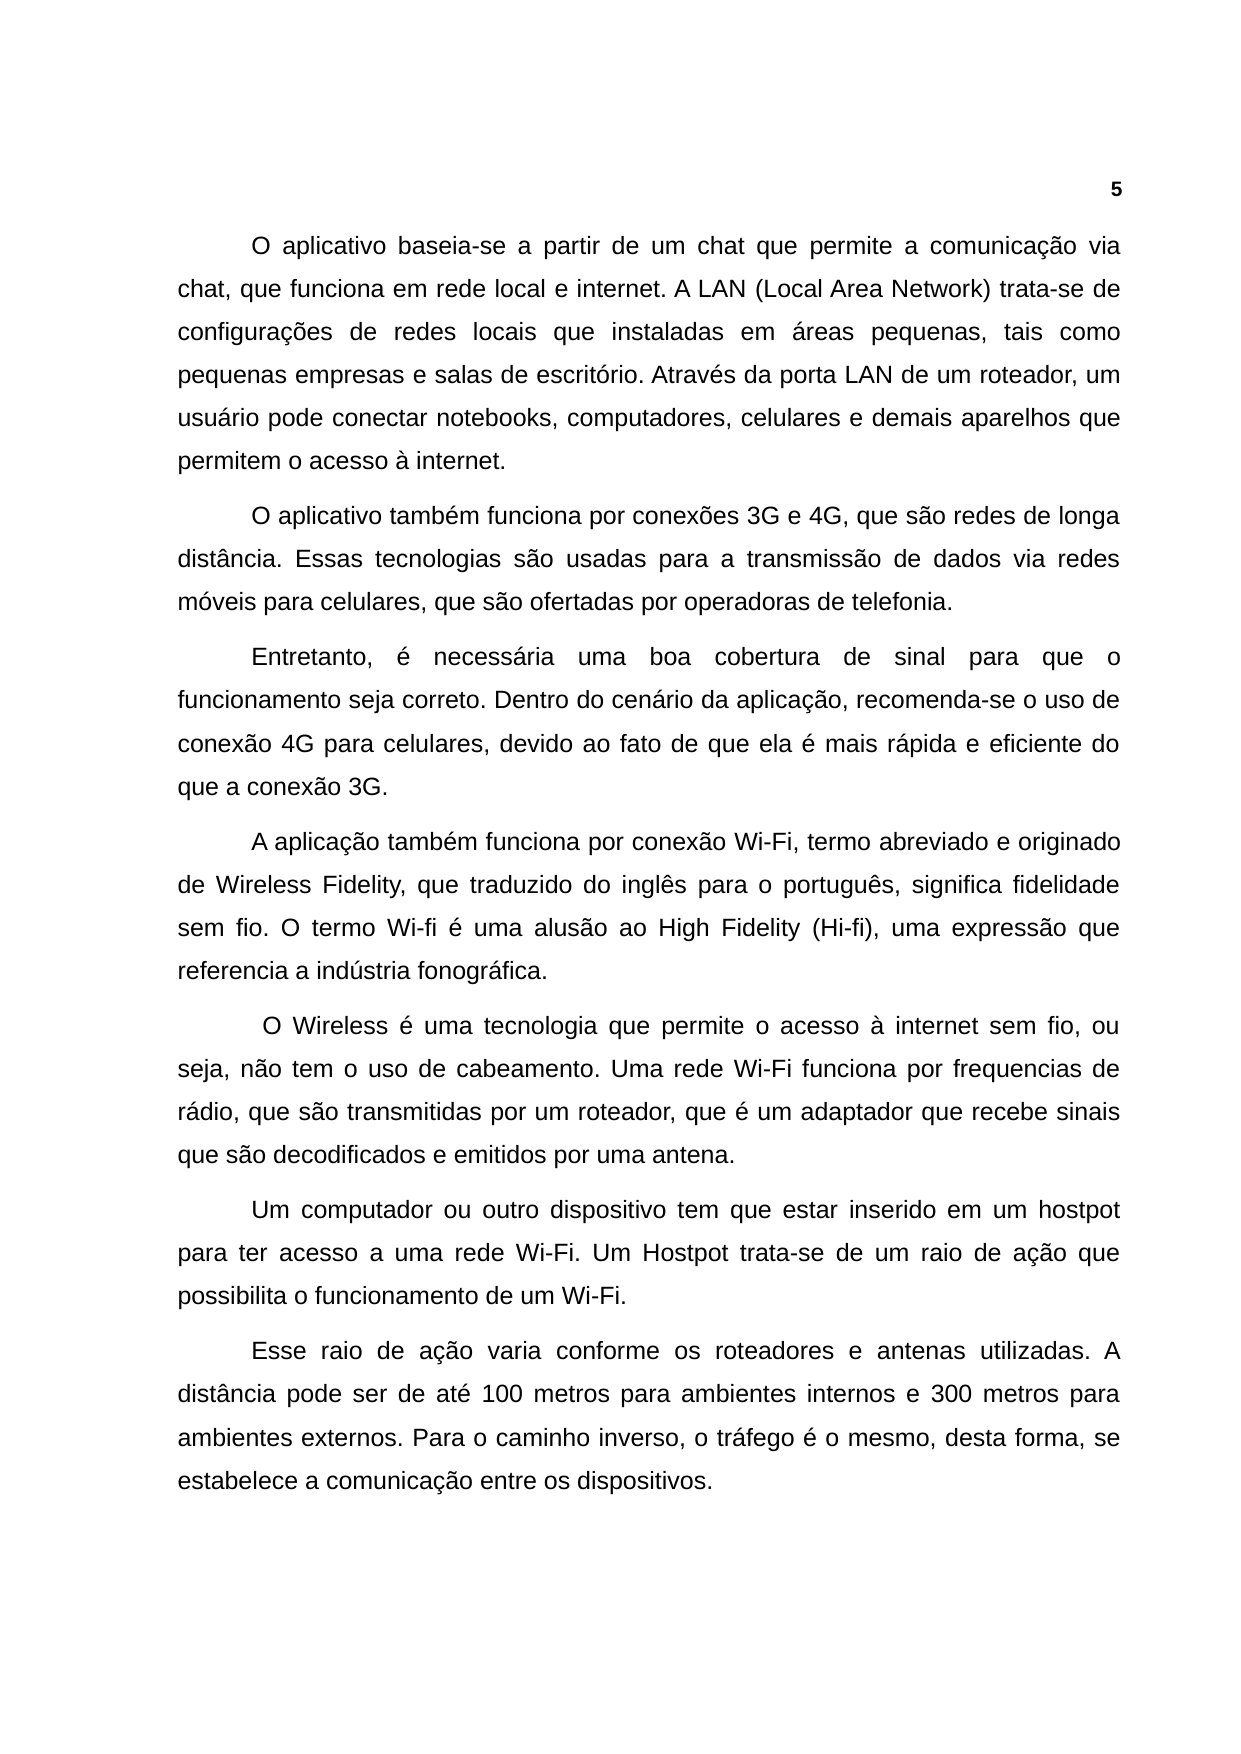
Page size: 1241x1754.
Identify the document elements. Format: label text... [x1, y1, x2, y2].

text Um computador ou outro dispositivo tem que estar inserido em um hostpot para ter acesso a uma rede Wi-Fi. Um Hostpot trata-se de um raio de ação que possibilita o funcionamento de um Wi-Fi. [177, 1195, 1122, 1310]
text Entretanto, é necessária uma boa cobertura de sinal para que o funcionamento seja correto. Dentro do cenário da aplicação, recomenda-se o uso de conexão 4G para celulares, devido ao fato de que ela é mais rápida e eficiente do que a conexão 3G. [177, 642, 1122, 800]
text Esse raio de ação varia conforme os roteadores e antenas utilizadas. A distância pode ser de até 100 metros para ambientes internos e 300 metros para ambientes externos. Para o caminho inverso, o tráfego é o mesmo, desta forma, se estabelece a comunicação entre os dispositivos. [177, 1336, 1122, 1494]
text O Wireless é uma tecnologia que permite o acesso à internet sem fio, ou seja, não tem o uso de cabeamento. Uma rede Wi-Fi funciona por frequencias de rádio, que são transmitidas por um roteador, que é um adaptador que recebe sinais que são decodificados e emitidos por uma antena. [177, 1011, 1122, 1169]
text O aplicativo baseia-se a partir de um chat que permite a comunicação via chat, que funciona em rede local e internet. A LAN (Local Area Network) trata-se de configurações de redes locais que instaladas em áreas pequenas, tais como pequenas empresas e salas de escritório. Através da porta LAN de um roteador, um usuário pode conectar notebooks, computadores, celulares e demais aparelhos que permitem o acesso à internet. [177, 231, 1122, 475]
text O aplicativo também funciona por conexões 3G e 4G, que são redes de longa distância. Essas tecnologias são usadas para a transmissão de dados via redes móveis para celulares, que são ofertadas por operadoras de telefonia. [177, 501, 1122, 616]
text A aplicação também funciona por conexão Wi-Fi, termo abreviado e originado de Wireless Fidelity, que traduzido do inglês para o português, significa fidelidade sem fio. O termo Wi-fi é uma alusão ao High Fidelity (Hi-fi), uma expressão que referencia a indústria fonográfica. [177, 827, 1122, 985]
